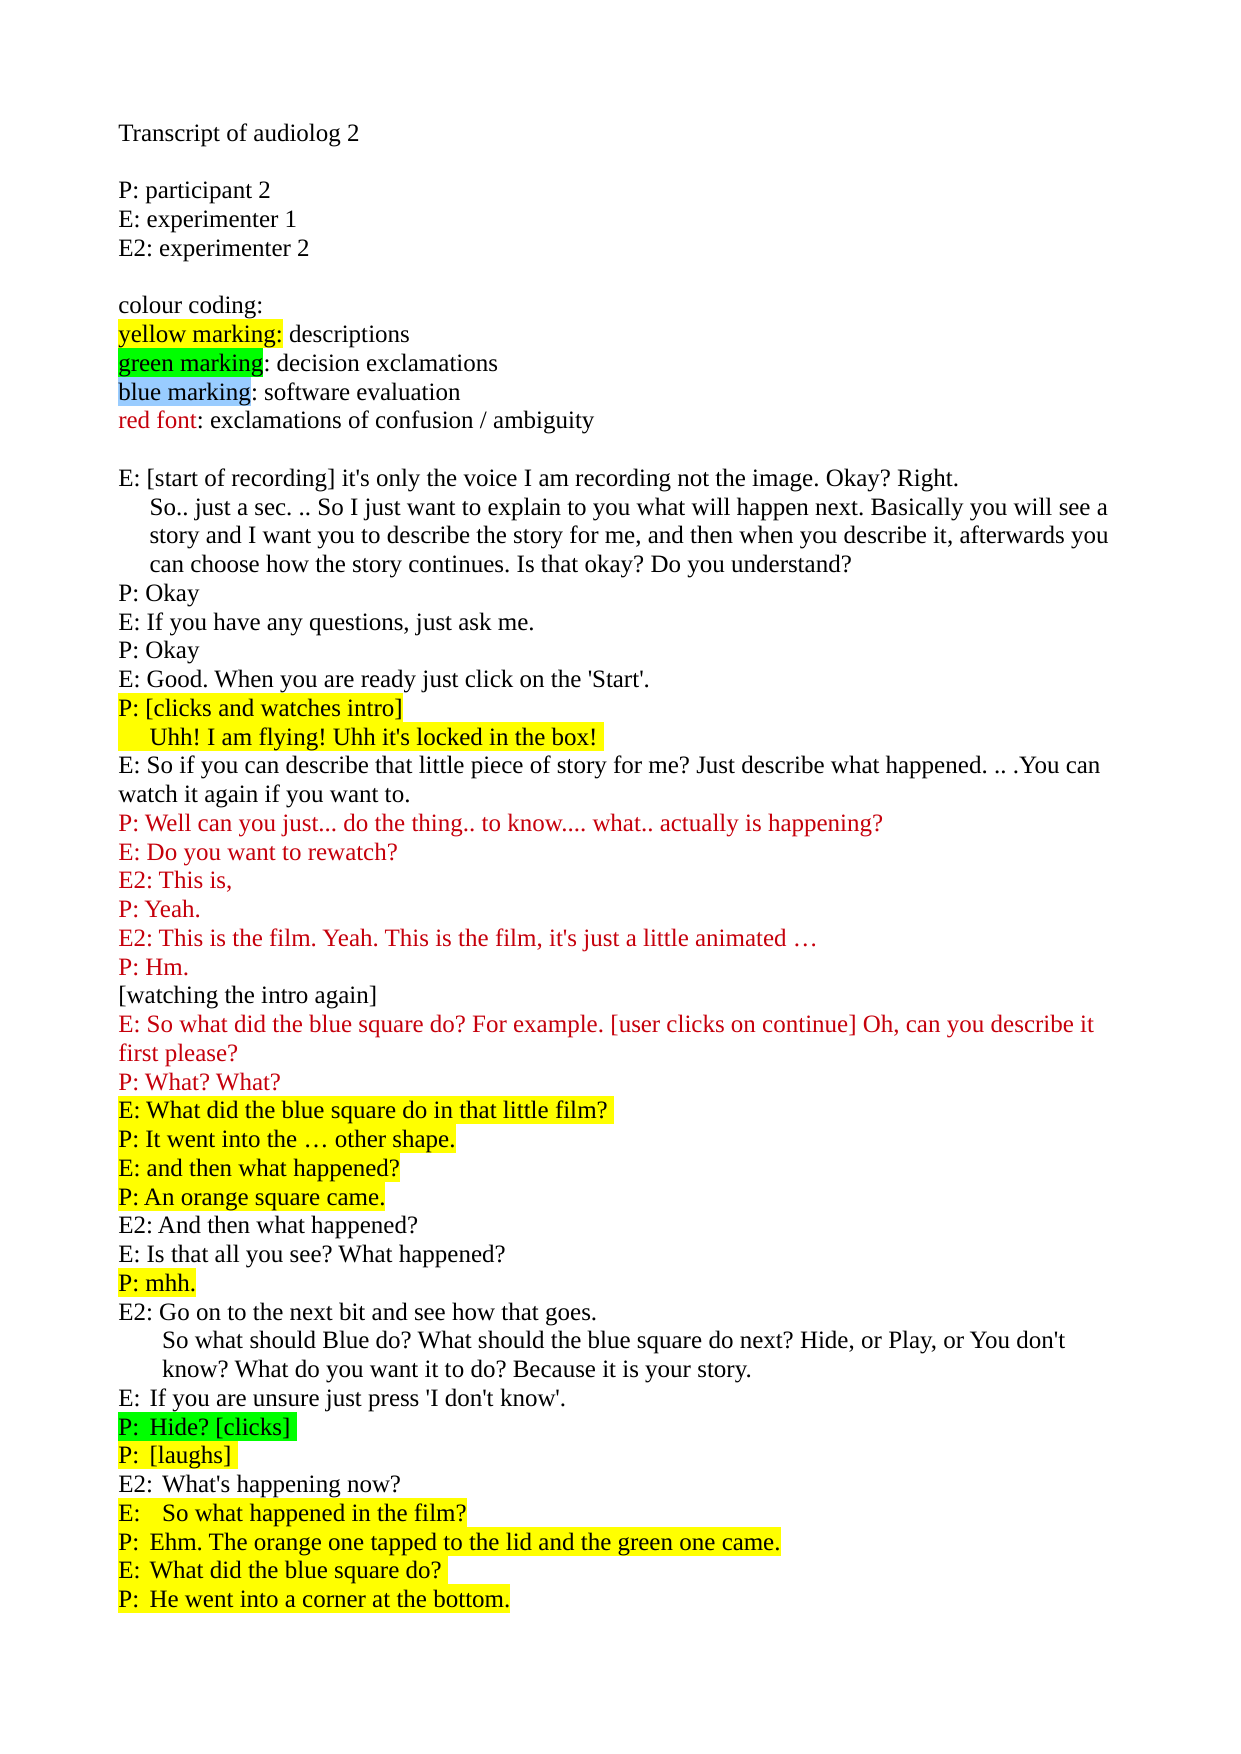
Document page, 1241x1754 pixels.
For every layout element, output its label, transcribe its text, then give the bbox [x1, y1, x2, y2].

text E: Good. When you are ready just click on the 'Start'. [118, 664, 1122, 693]
text P: Ehm. The orange one tapped to the lid and the green one came. [118, 1527, 1122, 1556]
text yellow marking: descriptions [118, 319, 1122, 348]
text E: experimenter 1 [118, 204, 1122, 233]
text blue marking: software evaluation [118, 377, 1122, 406]
text E: [start of recording] it's only the voice I am recording not the image. Okay? Right. [118, 463, 1122, 492]
text colour coding: [118, 291, 1122, 319]
text P: Okay [118, 578, 1122, 607]
text P: mhh. [118, 1268, 1122, 1297]
text E: What did the blue square do in that little film? P: It went into the … other shape. [118, 1096, 1122, 1153]
text P: He went into a corner at the bottom. [118, 1584, 1122, 1613]
text E: So what happened in the film? [118, 1498, 1122, 1527]
text E: Do you want to rewatch? [118, 837, 1122, 866]
text So what should Blue do? What should the blue square do next? Hide, or Play, or You don't know? What do you want it to do? Because it is your story. [118, 1326, 1122, 1383]
text P: [laughs] [118, 1441, 1122, 1469]
text E2: experimenter 2 [118, 233, 1122, 262]
text red font: exclamations of confusion / ambiguity [118, 406, 1122, 434]
text E: and then what happened? [118, 1153, 1122, 1182]
text E: What did the blue square do? [118, 1556, 1122, 1584]
text P: Hide? [clicks] [118, 1412, 1122, 1441]
text E: Is that all you see? What happened? [118, 1239, 1122, 1268]
text E2: This is, [118, 866, 1122, 894]
text P: [clicks and watches intro] [118, 693, 1122, 722]
text E: So what did the blue square do? For example. [user clicks on continue] Oh, can you describe it first please? [118, 1009, 1122, 1067]
text [watching the intro again] [118, 981, 1122, 1009]
text P: An orange square came. [118, 1182, 1122, 1211]
text E2: What's happening now? [118, 1469, 1122, 1498]
text E2: Go on to the next bit and see how that goes. [118, 1297, 1122, 1326]
text P: What? What? [118, 1067, 1122, 1096]
text P: Yeah. [118, 894, 1122, 923]
text Transcript of audiolog 2 [118, 118, 1122, 147]
text green marking: decision exclamations [118, 348, 1122, 377]
text P: Well can you just... do the thing.. to know.... what.. actually is happening? [118, 808, 1122, 837]
text P: participant 2 [118, 176, 1122, 204]
text E: If you have any questions, just ask me. [118, 607, 1122, 636]
text Uhh! I am flying! Uhh it's locked in the box! [118, 722, 1122, 751]
text E2: And then what happened? [118, 1211, 1122, 1239]
text E: So if you can describe that little piece of story for me? Just describe what happened. .. .You can watch it again if you want to. [118, 751, 1122, 808]
text P: Hm. [118, 952, 1122, 981]
text So.. just a sec. .. So I just want to explain to you what will happen next. Basically you will see a story and I want you to describe the story for me, and then when you describe it, afterwards you can choose how the story continues. Is that okay? Do you understand? [118, 492, 1122, 578]
text P: Okay [118, 636, 1122, 664]
text E: If you are unsure just press 'I don't know'. [118, 1383, 1122, 1412]
text E2: This is the film. Yeah. This is the film, it's just a little animated … [118, 923, 1122, 952]
